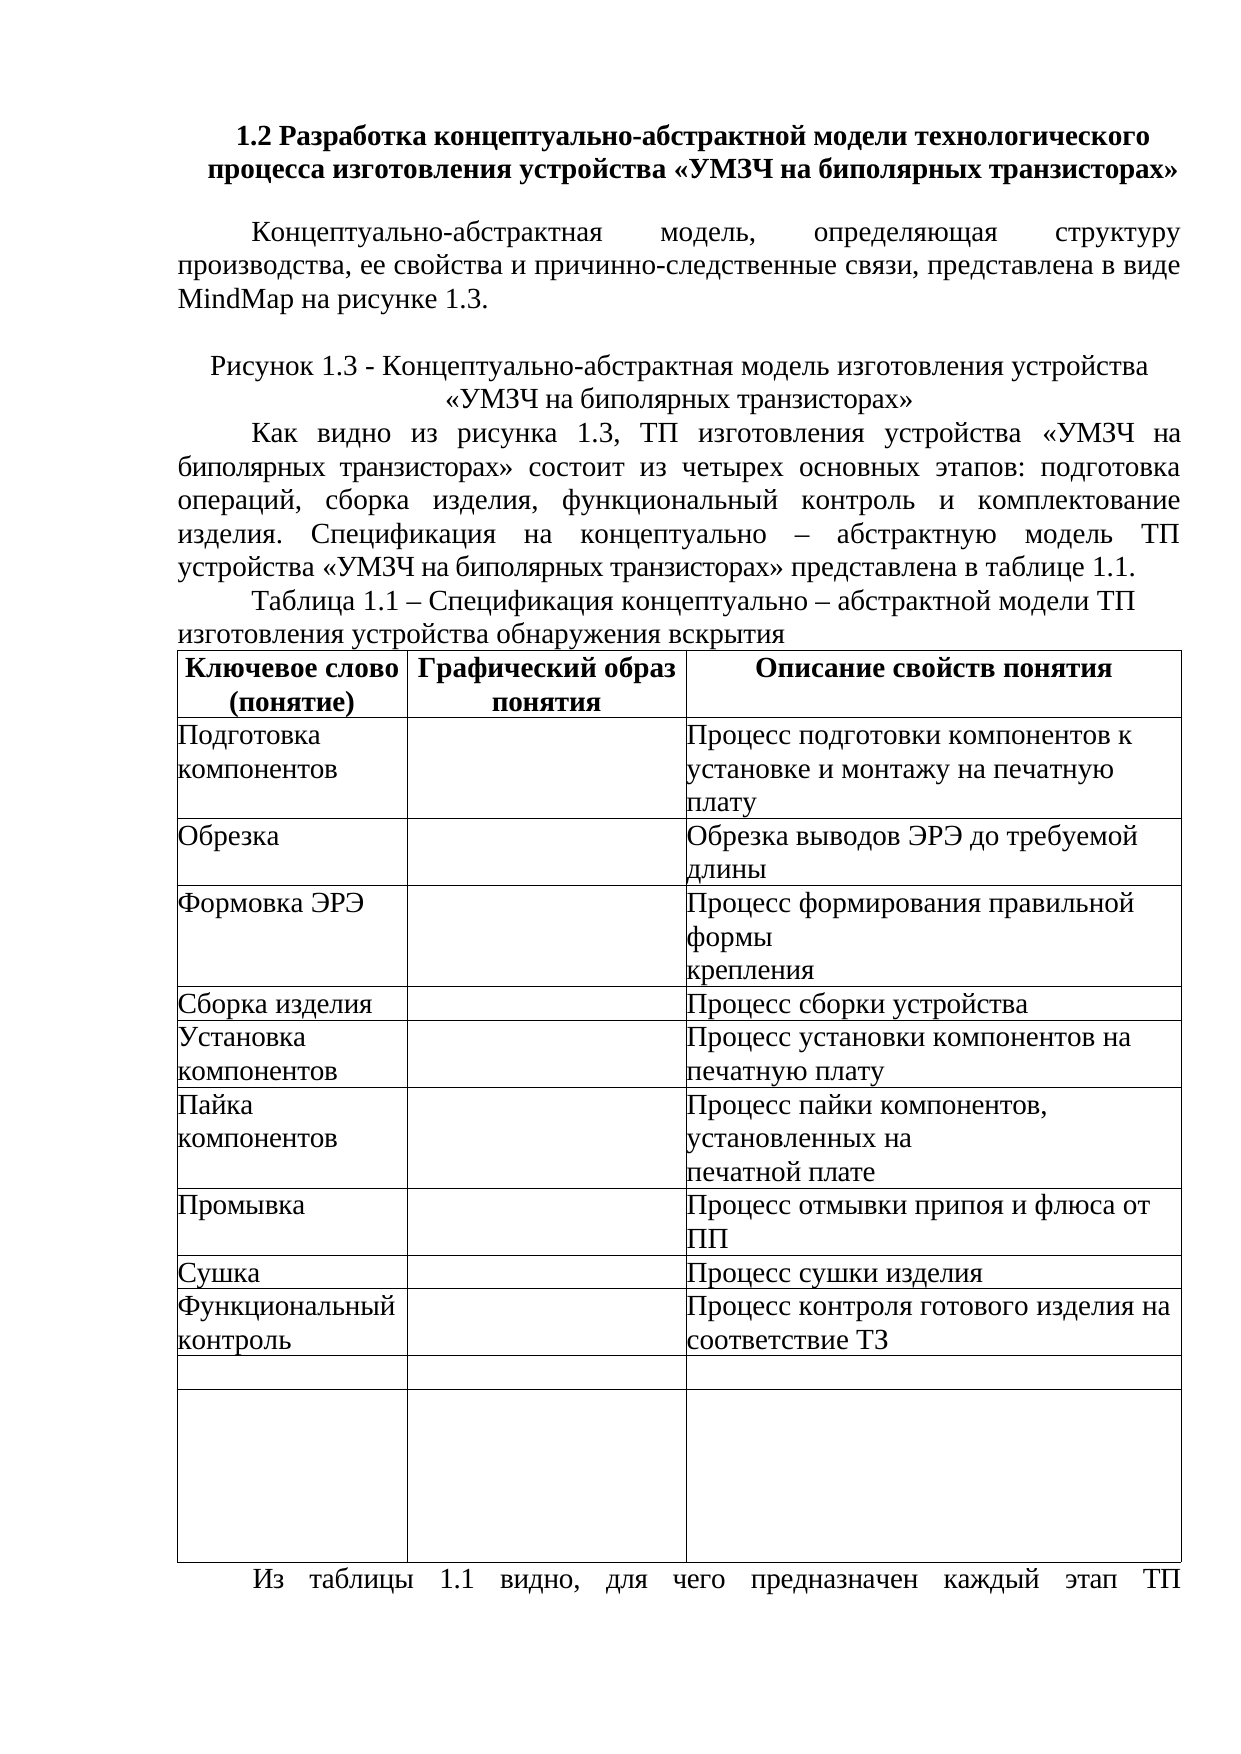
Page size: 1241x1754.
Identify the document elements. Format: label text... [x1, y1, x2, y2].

text Из таблицы 1.1 видно, для чего предназначен каждый этап ТП [177, 1563, 1181, 1595]
table_cell Функциональный контроль [178, 1289, 407, 1355]
table_cell Процесс формирования правильной формы крепления [687, 886, 1181, 986]
table_cell Установка компонентов [178, 1021, 407, 1087]
table_cell [408, 1256, 686, 1288]
table_cell Сборка изделия [178, 987, 407, 1019]
table_cell Подготовка компонентов [178, 718, 407, 818]
table_cell [408, 886, 686, 986]
table_cell [408, 1390, 686, 1562]
text Рисунок 1.3 - Концептуально-абстрактная модель изготовления устройства «УМЗЧ на биполярных транзисторах» [177, 348, 1181, 415]
table_cell Процесс контроля готового изделия на соответствие ТЗ [687, 1289, 1181, 1355]
subtitle 1.2 Разработка концептуально-абстрактной модели технологического процесса изготовления устройства «УМЗЧ на биполярных транзисторах» [177, 118, 1181, 185]
table_cell [178, 1356, 407, 1389]
table_cell Сушка [178, 1256, 407, 1288]
table_cell [408, 718, 686, 818]
table_cell Процесс сборки устройства [687, 987, 1181, 1019]
table_cell Процесс отмывки припоя и флюса от ПП [687, 1189, 1181, 1254]
table_cell [408, 819, 686, 885]
table_cell [408, 1021, 686, 1087]
table_header Ключевое слово (понятие) [178, 651, 407, 717]
table_header Описание свойств понятия [687, 651, 1181, 717]
table_header Графический образ понятия [408, 651, 686, 717]
table_cell [178, 1390, 407, 1562]
text Концептуально-абстрактная модель, определяющая структуру производства, ее свойства и причинно-следственные связи, представлена в виде MindMap на рисунке 1.3. [177, 214, 1181, 314]
table_cell [408, 1289, 686, 1355]
table_cell Обрезка [178, 819, 407, 885]
table_cell Процесс подготовки компонентов к установке и монтажу на печатную плату [687, 718, 1181, 818]
text Как видно из рисунка 1.3, ТП изготовления устройства «УМЗЧ на биполярных транзисторах» состоит из четырех основных этапов: подготовка операций, сборка изделия, функциональный контроль и комплектование изделия. Спецификация на концептуально – абстрактную модель ТП устройства «УМЗЧ на биполярных транзисторах» представлена в таблице 1.1. [177, 415, 1181, 583]
table_cell [408, 1189, 686, 1254]
text Таблица 1.1 – Спецификация концептуально – абстрактной модели ТП изготовления устройства обнаружения вскрытия [177, 583, 1181, 650]
table_cell Обрезка выводов ЭРЭ до требуемой длины [687, 819, 1181, 885]
table_cell Формовка ЭРЭ [178, 886, 407, 986]
table_cell [687, 1356, 1181, 1389]
table_cell Процесс установки компонентов на печатную плату [687, 1021, 1181, 1087]
table_cell [408, 1088, 686, 1187]
table_cell [687, 1390, 1181, 1562]
table_cell Пайка компонентов [178, 1088, 407, 1187]
table_cell Процесс сушки изделия [687, 1256, 1181, 1288]
table_cell Процесс пайки компонентов, установленных на печатной плате [687, 1088, 1181, 1187]
table_cell [408, 1356, 686, 1389]
table_cell [408, 987, 686, 1019]
table_cell Промывка [178, 1189, 407, 1254]
